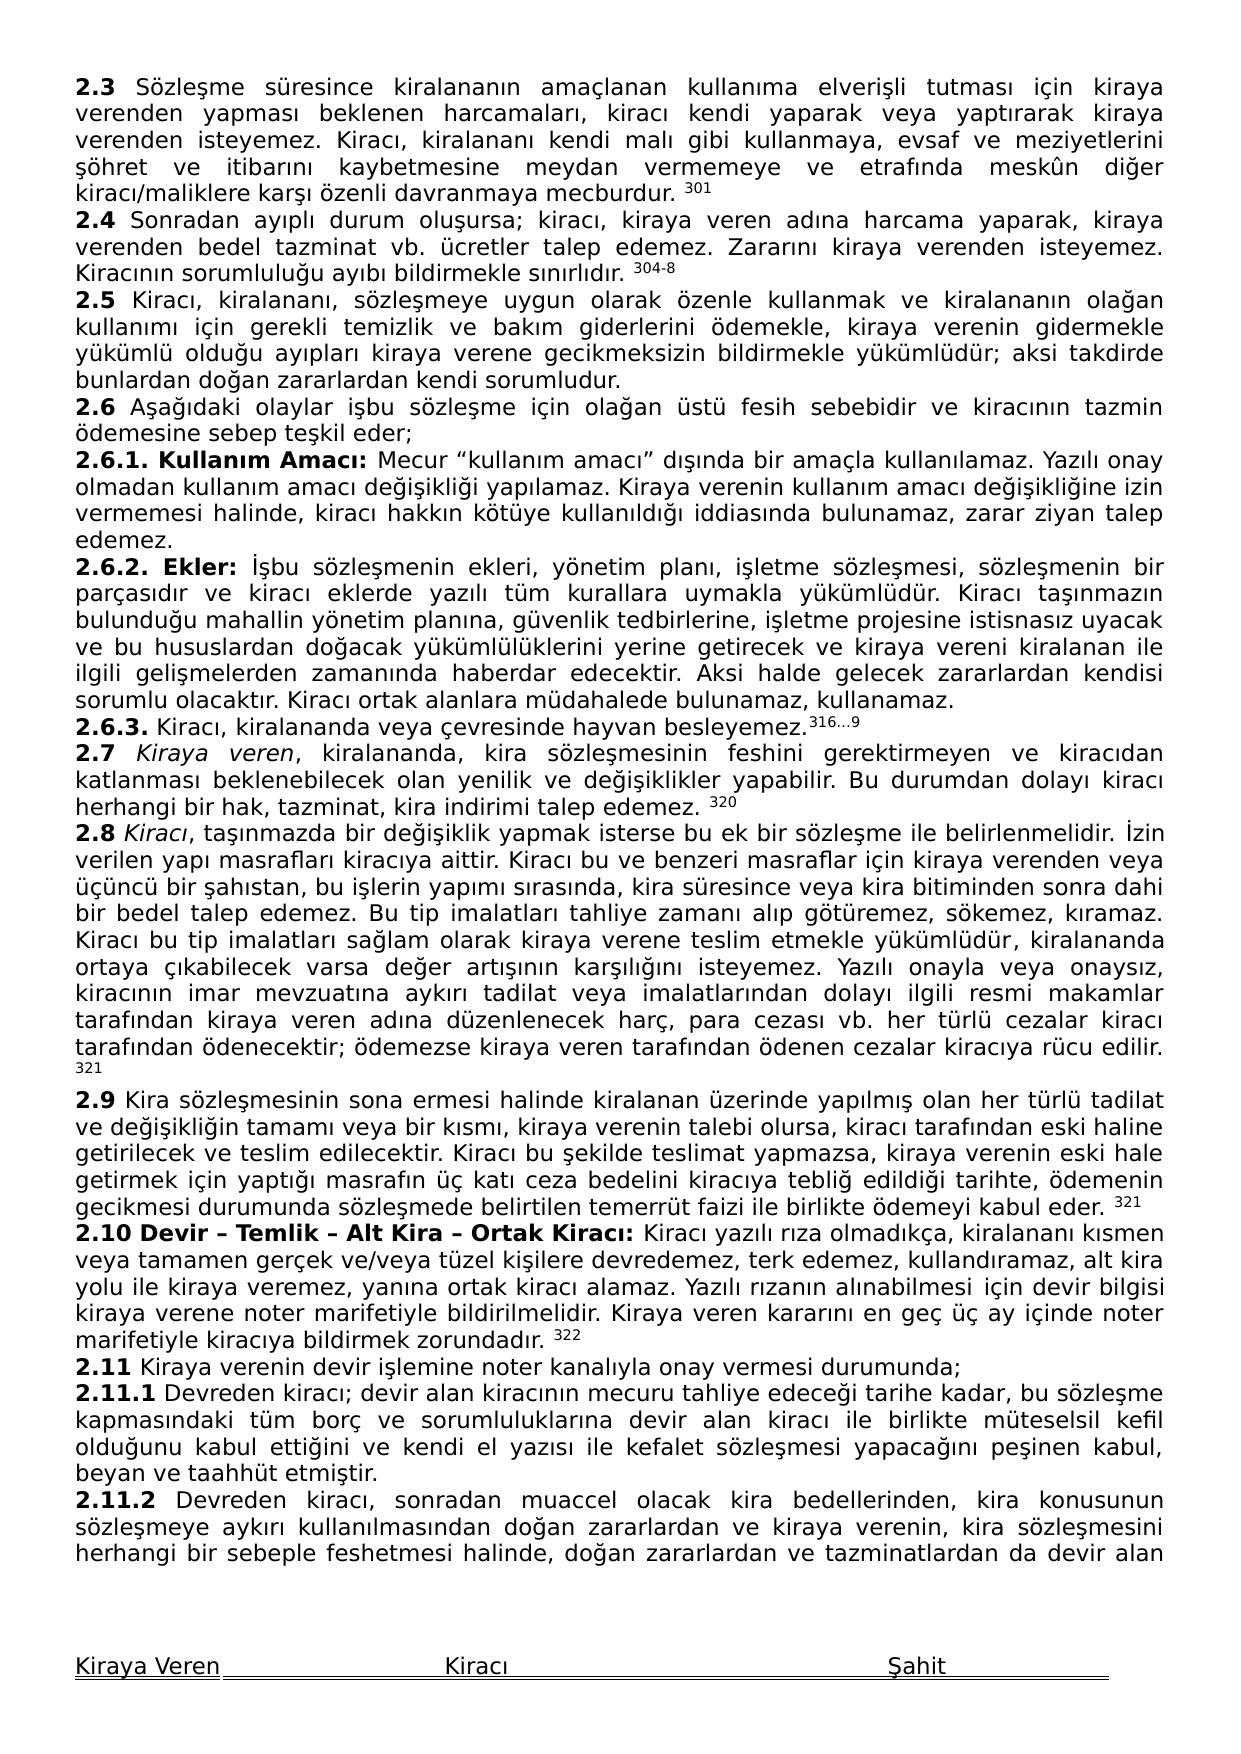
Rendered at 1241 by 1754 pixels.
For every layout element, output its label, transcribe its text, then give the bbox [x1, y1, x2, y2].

text 2.5 Kiracı, kiralananı, sözleşmeye uygun olarak özenle kullanmak ve kiralananın olağan kullanımı için gerekli temizlik ve bakım giderlerini ödemekle, kiraya verenin gidermekle yükümlü olduğu ayıpları kiraya verene gecikmeksizin bildirmekle yükümlüdür; aksi takdirde bunlardan doğan zararlardan kendi sorumludur. [75, 287, 1165, 394]
text 2.6.3. Kiracı, kiralananda veya çevresinde hayvan besleyemez.316…9 [75, 714, 1165, 740]
text 2.11 Kiraya verenin devir işlemine noter kanalıyla onay vermesi durumunda; [75, 1354, 1165, 1380]
text 2.11.2 Devreden kiracı, sonradan muaccel olacak kira bedellerinden, kira konusunun sözleşmeye aykırı kullanılmasından doğan zararlardan ve kiraya verenin, kira sözleşmesini herhangi bir sebeple feshetmesi halinde, doğan zararlardan ve tazminatlardan da devir alan [75, 1487, 1165, 1567]
text 2.6 Aşağıdaki olaylar işbu sözleşme için olağan üstü fesih sebebidir ve kiracının tazmin ödemesine sebep teşkil eder; [75, 394, 1165, 447]
text 2.11.1 Devreden kiracı; devir alan kiracının mecuru tahliye edeceği tarihe kadar, bu sözleşme kapmasındaki tüm borç ve sorumluluklarına devir alan kiracı ile birlikte müteselsil kefil olduğunu kabul ettiğini ve kendi el yazısı ile kefalet sözleşmesi yapacağını peşinen kabul, beyan ve taahhüt etmiştir. [75, 1380, 1165, 1487]
text 2.6.1. Kullanım Amacı: Mecur “kullanım amacı” dışında bir amaçla kullanılamaz. Yazılı onay olmadan kullanım amacı değişikliği yapılamaz. Kiraya verenin kullanım amacı değişikliğine izin vermemesi halinde, kiracı hakkın kötüye kullanıldığı iddiasında bulunamaz, zarar ziyan talep edemez. [75, 447, 1165, 554]
text 2.6.2. Ekler: İşbu sözleşmenin ekleri, yönetim planı, işletme sözleşmesi, sözleşmenin bir parçasıdır ve kiracı eklerde yazılı tüm kurallara uymakla yükümlüdür. Kiracı taşınmazın bulunduğu mahallin yönetim planına, güvenlik tedbirlerine, işletme projesine istisnasız uyacak ve bu hususlardan doğacak yükümlülüklerini yerine getirecek ve kiraya vereni kiralanan ile ilgili gelişmelerden zamanında haberdar edecektir. Aksi halde gelecek zararlardan kendisi sorumlu olacaktır. Kiracı ortak alanlara müdahalede bulunamaz, kullanamaz. [75, 554, 1165, 714]
text 2.4 Sonradan ayıplı durum oluşursa; kiracı, kiraya veren adına harcama yaparak, kiraya verenden bedel tazminat vb. ücretler talep edemez. Zararını kiraya verenden isteyemez. Kiracının sorumluluğu ayıbı bildirmekle sınırlıdır. 304-8 [75, 207, 1165, 287]
text 2.8 Kiracı, taşınmazda bir değişiklik yapmak isterse bu ek bir sözleşme ile belirlenmelidir. İzin verilen yapı masrafları kiracıya aittir. Kiracı bu ve benzeri masraflar için kiraya verenden veya üçüncü bir şahıstan, bu işlerin yapımı sırasında, kira süresince veya kira bitiminden sonra dahi bir bedel talep edemez. Bu tip imalatları tahliye zamanı alıp götüremez, sökemez, kıramaz. Kiracı bu tip imalatları sağlam olarak kiraya verene teslim etmekle yükümlüdür, kiralananda ortaya çıkabilecek varsa değer artışının karşılığını isteyemez. Yazılı onayla veya onaysız, kiracının imar mevzuatına aykırı tadilat veya imalatlarından dolayı ilgili resmi makamlar tarafından kiraya veren adına düzenlenecek harç, para cezası vb. her türlü cezalar kiracı tarafından ödenecektir; ödemezse kiraya veren tarafından ödenen cezalar kiracıya rücu edilir. 321 [75, 820, 1165, 1087]
text 2.3 Sözleşme süresince kiralananın amaçlanan kullanıma elverişli tutması için kiraya verenden yapması beklenen harcamaları, kiracı kendi yaparak veya yaptırarak kiraya verenden isteyemez. Kiracı, kiralananı kendi malı gibi kullanmaya, evsaf ve meziyetlerini şöhret ve itibarını kaybetmesine meydan vermemeye ve etrafında meskûn diğer kiracı/maliklere karşı özenli davranmaya mecburdur. 301 [75, 74, 1165, 207]
text 2.7 Kiraya veren, kiralananda, kira sözleşmesinin feshini gerektirmeyen ve kiracıdan katlanması beklenebilecek olan yenilik ve değişiklikler yapabilir. Bu durumdan dolayı kiracı herhangi bir hak, tazminat, kira indirimi talep edemez. 320 [75, 740, 1165, 820]
text 2.10 Devir – Temlik – Alt Kira – Ortak Kiracı: Kiracı yazılı rıza olmadıkça, kiralananı kısmen veya tamamen gerçek ve/veya tüzel kişilere devredemez, terk edemez, kullandıramaz, alt kira yolu ile kiraya veremez, yanına ortak kiracı alamaz. Yazılı rızanın alınabilmesi için devir bilgisi kiraya verene noter marifetiyle bildirilmelidir. Kiraya veren kararını en geç üç ay içinde noter marifetiyle kiracıya bildirmek zorundadır. 322 [75, 1220, 1165, 1354]
text 2.9 Kira sözleşmesinin sona ermesi halinde kiralanan üzerinde yapılmış olan her türlü tadilat ve değişikliğin tamamı veya bir kısmı, kiraya verenin talebi olursa, kiracı tarafından eski haline getirilecek ve teslim edilecektir. Kiracı bu şekilde teslimat yapmazsa, kiraya verenin eski hale getirmek için yaptığı masrafın üç katı ceza bedelini kiracıya tebliğ edildiği tarihte, ödemenin gecikmesi durumunda sözleşmede belirtilen temerrüt faizi ile birlikte ödemeyi kabul eder. 321 [75, 1087, 1165, 1220]
